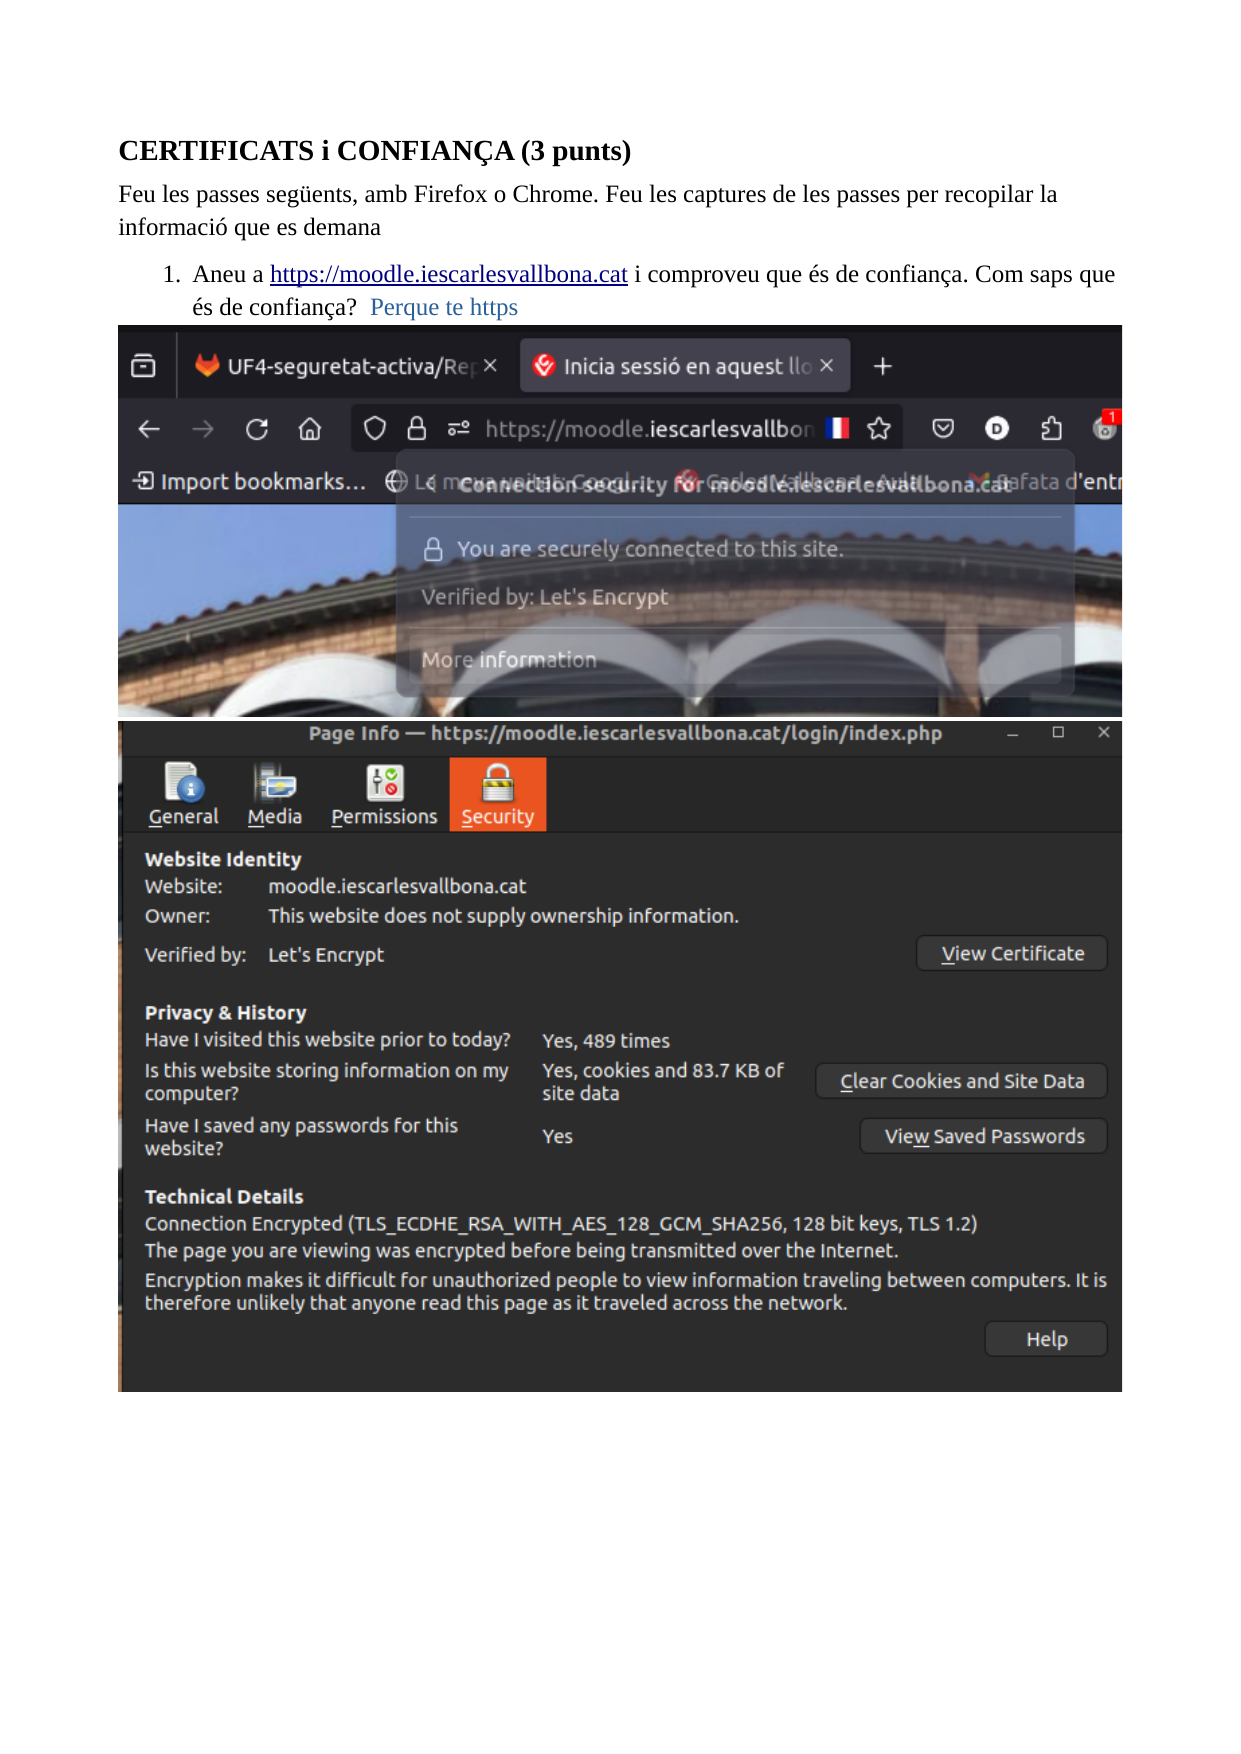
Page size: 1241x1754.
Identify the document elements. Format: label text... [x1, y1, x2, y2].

text Feu les passes següents, amb Firefox o Chrome. Feu les captures de les passes per recopilar la informació que es demana [118, 179, 1122, 241]
subtitle CERTIFICATS i CONFIANÇA (3 punts) [118, 133, 1122, 166]
picture [118, 325, 1123, 717]
list Aneu a https://moodle.iescarlesvallbona.cat i comproveu que és de confiança. Com saps que és de confiança? Perque te https [162, 259, 1122, 321]
picture [118, 721, 1123, 1392]
